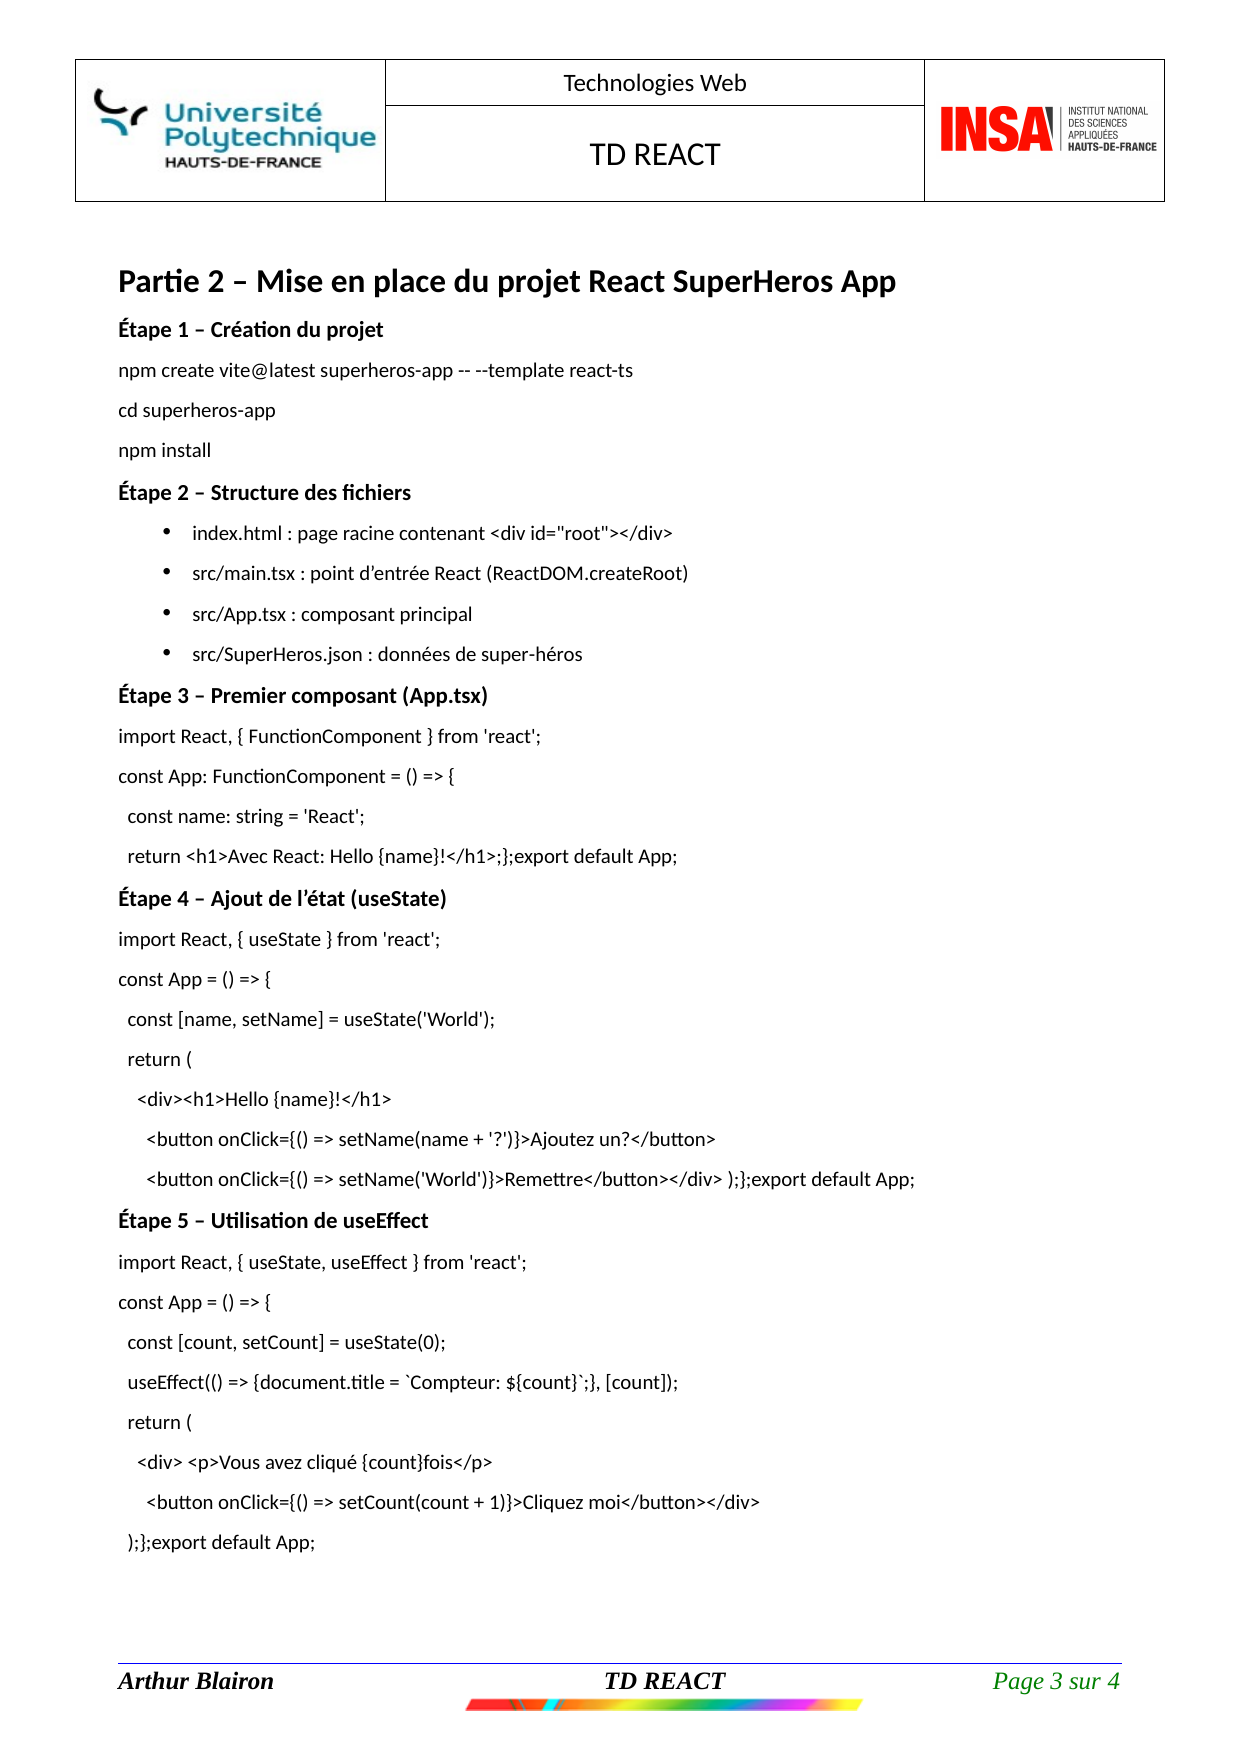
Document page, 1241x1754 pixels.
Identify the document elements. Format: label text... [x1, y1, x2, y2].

text const [name, setName] = useState('World'); [118, 1006, 1122, 1032]
subtitle Étape 2 – Structure des fichiers [118, 478, 1122, 506]
subtitle Étape 4 – Ajout de l’état (useState) [118, 884, 1122, 912]
text <div><h1>Hello {name}!</h1> [118, 1086, 1122, 1112]
text npm install [118, 438, 1122, 463]
subtitle Étape 1 – Création du projet [118, 315, 1122, 343]
text return <h1>Avec React: Hello {name}!</h1>;};export default App; [118, 844, 1122, 869]
text npm create vite@latest superheros-app -- --template react-ts [118, 358, 1122, 383]
text return ( [118, 1409, 1122, 1434]
text import React, { FunctionComponent } from 'react'; [118, 724, 1122, 749]
subtitle Étape 5 – Utilisation de useEffect [118, 1206, 1122, 1234]
text cd superheros-app [118, 398, 1122, 423]
subtitle Partie 2 – Mise en place du projet React SuperHeros App [118, 260, 1122, 301]
list src/SuperHeros.json : données de super‑héros [162, 641, 1122, 667]
text const App: FunctionComponent = () => { [118, 764, 1122, 789]
picture [935, 101, 1161, 159]
text );};export default App; [118, 1529, 1122, 1554]
list src/App.tsx : composant principal [162, 601, 1122, 626]
text import React, { useState, useEffect } from 'react'; [118, 1249, 1122, 1274]
list index.html : page racine contenant <div id="root"></div> [162, 520, 1122, 546]
text const name: string = 'React'; [118, 804, 1122, 829]
text <div> <p>Vous avez cliqué {count}fois</p> [118, 1449, 1122, 1474]
text const App = () => { [118, 1289, 1122, 1314]
subtitle Étape 3 – Premier composant (App.tsx) [118, 681, 1122, 709]
text return ( [118, 1046, 1122, 1072]
text import React, { useState } from 'react'; [118, 926, 1122, 952]
picture [87, 70, 383, 191]
text <button onClick={() => setName('World')}>Remettre</button></div> );};export default App; [118, 1166, 1122, 1192]
text const App = () => { [118, 966, 1122, 992]
text const [count, setCount] = useState(0); [118, 1329, 1122, 1354]
text useEffect(() => {document.title = `Compteur: ${count}`;}, [count]); [118, 1369, 1122, 1394]
picture [463, 1698, 864, 1711]
text <button onClick={() => setName(name + '?')}>Ajoutez un?</button> [118, 1126, 1122, 1152]
text <button onClick={() => setCount(count + 1)}>Cliquez moi</button></div> [118, 1489, 1122, 1514]
list src/main.tsx : point d’entrée React (ReactDOM.createRoot) [162, 561, 1122, 586]
